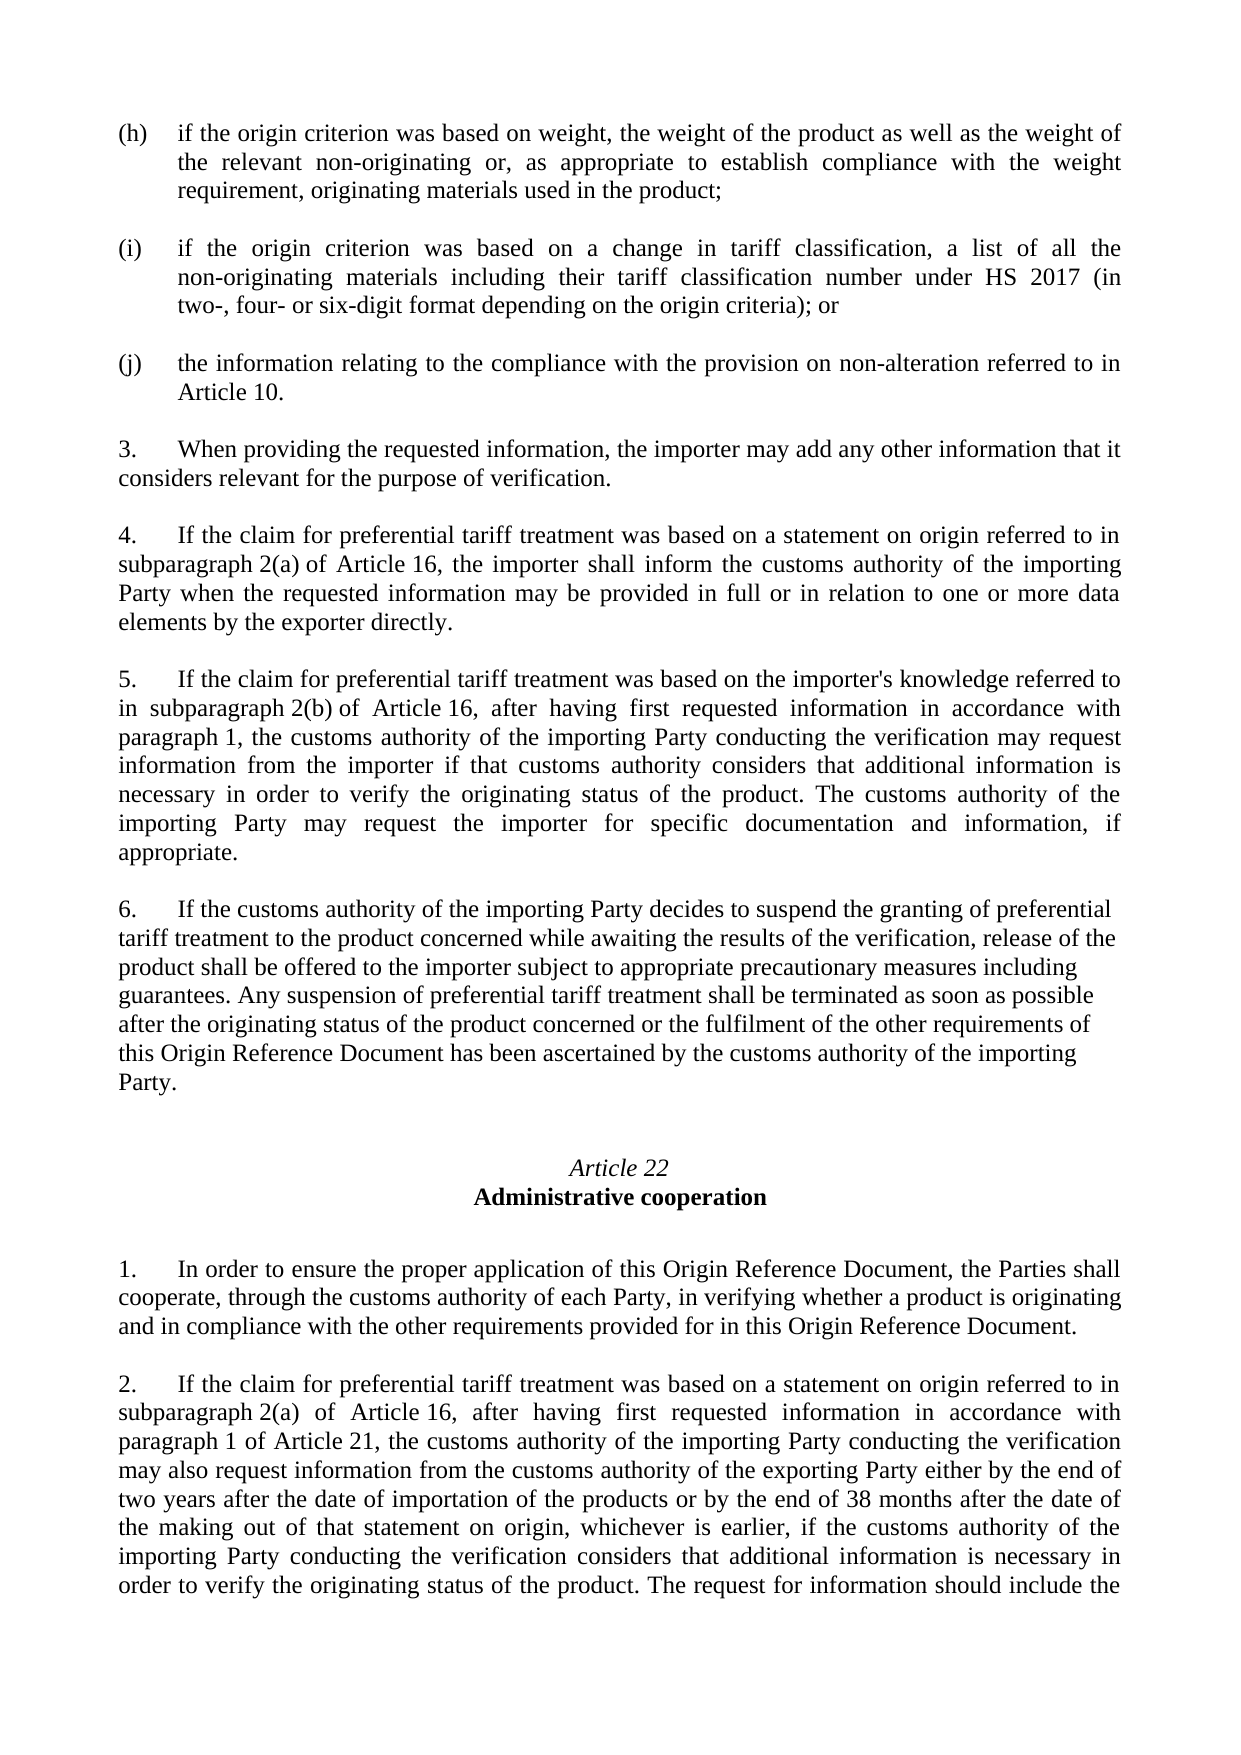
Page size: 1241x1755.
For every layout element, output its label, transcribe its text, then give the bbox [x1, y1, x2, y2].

text 6. If the customs authority of the importing Party decides to suspend the granting of preferential tariff treatment to the product concerned while awaiting the results of the verification, release of the product shall be offered to the importer subject to appropriate precautionary measures including guarantees. Any suspension of preferential tariff treatment shall be terminated as soon as possible after the originating status of the product concerned or the fulfilment of the other requirements of this Origin Reference Document has been ascertained by the customs authority of the importing Party. [118, 894, 1122, 1096]
text (h) if the origin criterion was based on weight, the weight of the product as well as the weight of the relevant non-originating or, as appropriate to establish compliance with the weight requirement, originating materials used in the product; [118, 118, 1122, 204]
text 1. In order to ensure the proper application of this Origin Reference Document, the Parties shall cooperate, through the customs authority of each Party, in verifying whether a product is originating and in compliance with the other requirements provided for in this Origin Reference Document. [118, 1254, 1122, 1340]
text 4. If the claim for preferential tariff treatment was based on a statement on origin referred to in subparagraph 2(a) of Article 16, the importer shall inform the customs authority of the importing Party when the requested information may be provided in full or in relation to one or more data elements by the exporter directly. [118, 521, 1122, 636]
text 5. If the claim for preferential tariff treatment was based on the importer's knowledge referred to in subparagraph 2(b) of Article 16, after having first requested information in accordance with paragraph 1, the customs authority of the importing Party conducting the verification may request information from the importer if that customs authority considers that additional information is necessary in order to verify the originating status of the product. The customs authority of the importing Party may request the importer for specific documentation and information, if appropriate. [118, 664, 1122, 866]
text 3. When providing the requested information, the importer may add any other information that it considers relevant for the purpose of verification. [118, 434, 1122, 492]
text (i) if the origin criterion was based on a change in tariff classification, a list of all the non‑originating materials including their tariff classification number under HS 2017 (in two-, four- or six-digit format depending on the origin criteria); or [118, 233, 1122, 319]
text (j) the information relating to the compliance with the provision on non-alteration referred to in Article 10. [118, 348, 1122, 406]
text 2. If the claim for preferential tariff treatment was based on a statement on origin referred to in subparagraph 2(a) of Article 16, after having first requested information in accordance with paragraph 1 of Article 21, the customs authority of the importing Party conducting the verification may also request information from the customs authority of the exporting Party either by the end of two years after the date of importation of the products or by the end of 38 months after the date of the making out of that statement on origin, whichever is earlier, if the customs authority of the importing Party conducting the verification considers that additional information is necessary in order to verify the originating status of the product. The request for information should include the [118, 1369, 1122, 1599]
text Article 22 [118, 1153, 1122, 1182]
text Administrative cooperation [118, 1182, 1122, 1211]
